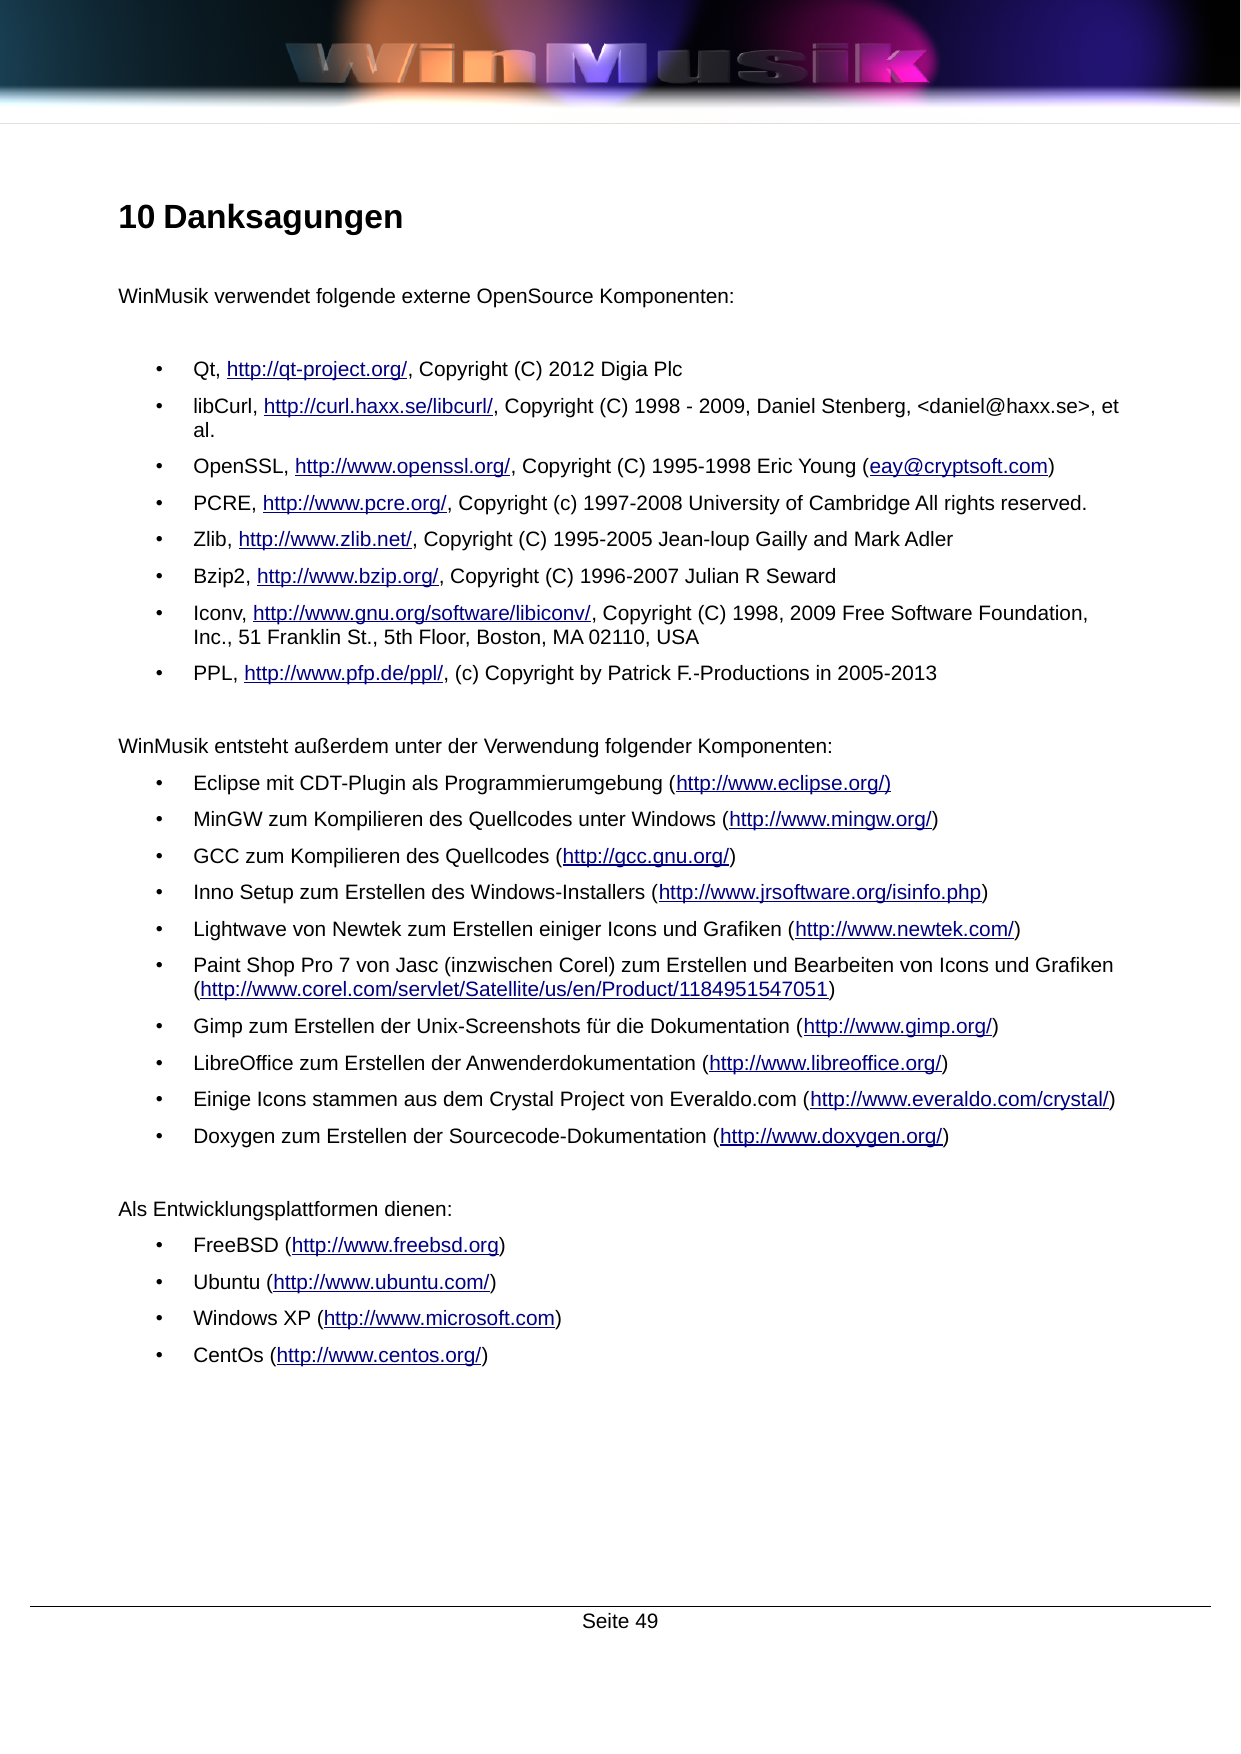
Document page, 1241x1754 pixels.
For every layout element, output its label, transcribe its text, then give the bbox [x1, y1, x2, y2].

list PCRE, http://www.pcre.org/, Copyright (c) 1997-2008 University of Cambridge All rights reserved. [156, 491, 1122, 515]
text WinMusik entsteht außerdem unter der Verwendung folgender Komponenten: [118, 734, 1122, 758]
list CentOs (http://www.centos.org/) [156, 1343, 1122, 1367]
list libCurl, http://curl.haxx.se/libcurl/, Copyright (C) 1998 - 2009, Daniel Stenberg, <daniel@haxx.se>, et al. [156, 394, 1122, 442]
list Zlib, http://www.zlib.net/, Copyright (C) 1995-2005 Jean-loup Gailly and Mark Adler [156, 527, 1122, 551]
text Als Entwicklungsplattformen dienen: [118, 1196, 1122, 1220]
list GCC zum Kompilieren des Quellcodes (http://gcc.gnu.org/) [156, 843, 1122, 868]
list OpenSSL, http://www.openssl.org/, Copyright (C) 1995-1998 Eric Young (eay@cryptsoft.com) [156, 454, 1122, 478]
list LibreOffice zum Erstellen der Anwenderdokumentation (http://www.libreoffice.org/) [156, 1050, 1122, 1074]
list FreeBSD (http://www.freebsd.org) [156, 1233, 1122, 1257]
list Iconv, http://www.gnu.org/software/libiconv/, Copyright (C) 1998, 2009 Free Software Foundation, Inc., 51 Franklin St., 5th Floor, Boston, MA 02110, USA [156, 600, 1122, 648]
list Qt, http://qt-project.org/, Copyright (C) 2012 Digia Plc [156, 357, 1122, 381]
list Paint Shop Pro 7 von Jasc (inzwischen Corel) zum Erstellen und Bearbeiten von Icons und Grafiken (http://www.corel.com/servlet/Satellite/us/en/Product/1184951547051) [156, 953, 1122, 1001]
list Bzip2, http://www.bzip.org/, Copyright (C) 1996-2007 Julian R Seward [156, 564, 1122, 588]
text WinMusik verwendet folgende externe OpenSource Komponenten: [118, 284, 1122, 308]
list Doxygen zum Erstellen der Sourcecode-Dokumentation (http://www.doxygen.org/) [156, 1123, 1122, 1147]
list Ubuntu (http://www.ubuntu.com/) [156, 1269, 1122, 1293]
list Eclipse mit CDT-Plugin als Programmierumgebung (http://www.eclipse.org/) [156, 770, 1122, 794]
list Gimp zum Erstellen der Unix-Screenshots für die Dokumentation (http://www.gimp.org/) [156, 1014, 1122, 1038]
list Windows XP (http://www.microsoft.com) [156, 1306, 1122, 1330]
list MinGW zum Kompilieren des Quellcodes unter Windows (http://www.mingw.org/) [156, 807, 1122, 831]
list Inno Setup zum Erstellen des Windows-Installers (http://www.jrsoftware.org/isinfo.php) [156, 880, 1122, 904]
list Einige Icons stammen aus dem Crystal Project von Everaldo.com (http://www.everaldo.com/crystal/) [156, 1087, 1122, 1111]
list Lightwave von Newtek zum Erstellen einiger Icons und Grafiken (http://www.newtek.com/) [156, 917, 1122, 941]
list PPL, http://www.pfp.de/ppl/, (c) Copyright by Patrick F.-Productions in 2005-2013 [156, 661, 1122, 685]
subtitle Danksagungen [118, 197, 1122, 235]
